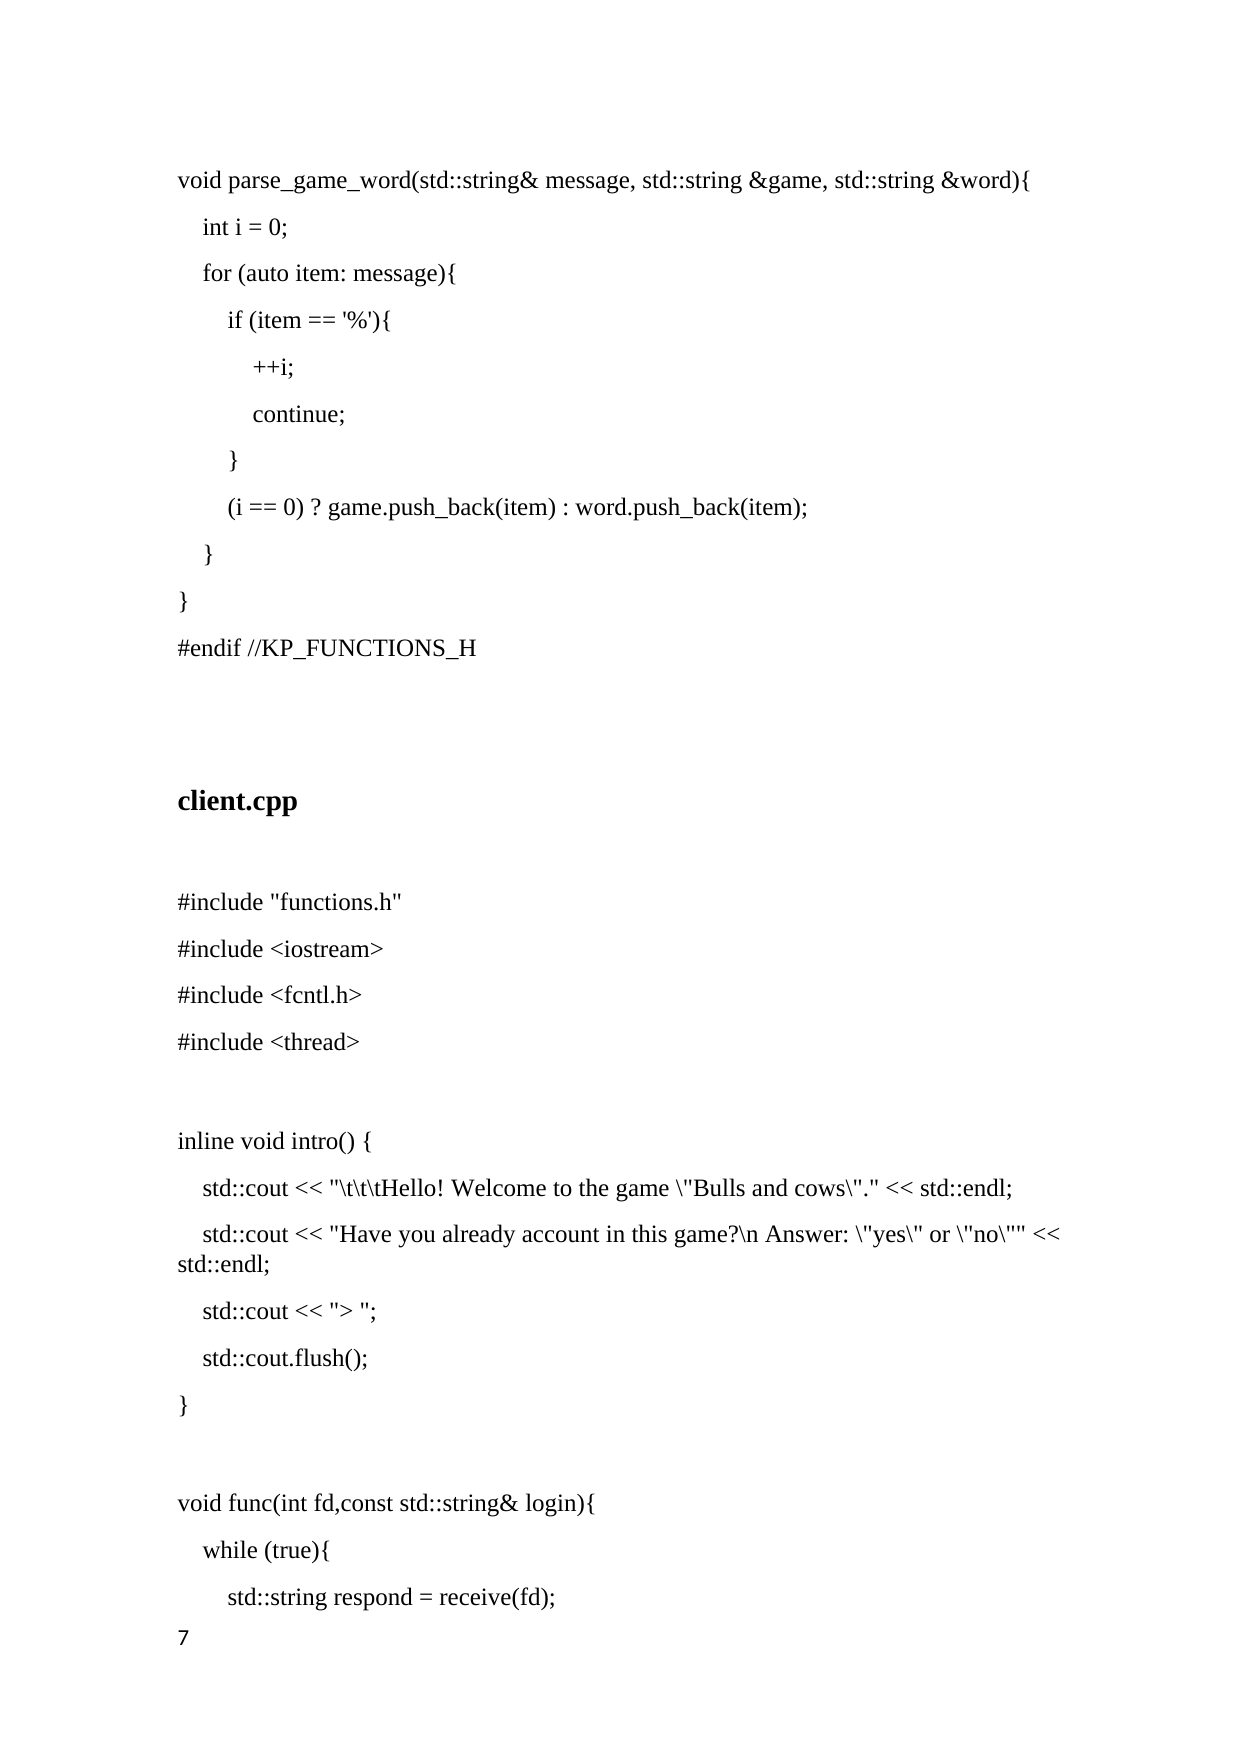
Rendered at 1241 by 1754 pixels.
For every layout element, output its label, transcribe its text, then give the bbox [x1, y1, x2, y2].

text } [177, 446, 1152, 474]
text std::cout << "> "; [177, 1296, 1152, 1325]
text for (auto item: message){ [177, 258, 1152, 287]
text void parse_game_word(std::string& message, std::string &game, std::string &word){ [177, 165, 1152, 194]
text #include <fcntl.h> [177, 980, 1152, 1009]
text std::cout << "\t\t\tHello! Welcome to the game \"Bulls and cows\"." << std::endl; [177, 1173, 1152, 1201]
text std::cout << "Have you already account in this game?\n Answer: \"yes\" or \"no\"" << std::endl; [177, 1219, 1152, 1278]
text void func(int fd,const std::string& login){ [177, 1488, 1152, 1517]
text while (true){ [177, 1535, 1152, 1564]
text continue; [177, 399, 1152, 427]
text #include <thread> [177, 1027, 1152, 1056]
text (i == 0) ? game.push_back(item) : word.push_back(item); [177, 492, 1152, 521]
text #include "functions.h" [177, 887, 1152, 916]
text std::string respond = receive(fd); [177, 1582, 1152, 1611]
text #include <iostream> [177, 934, 1152, 962]
text inline void intro() { [177, 1126, 1152, 1154]
text int i = 0; [177, 212, 1152, 240]
text } [177, 539, 1152, 568]
text } [177, 586, 1152, 614]
text if (item == '%'){ [177, 305, 1152, 334]
text #endif //KP_FUNCTIONS_H [177, 633, 1152, 661]
text ++i; [177, 352, 1152, 381]
text client.cpp [177, 783, 1152, 817]
text } [177, 1390, 1152, 1418]
text std::cout.flush(); [177, 1343, 1152, 1372]
